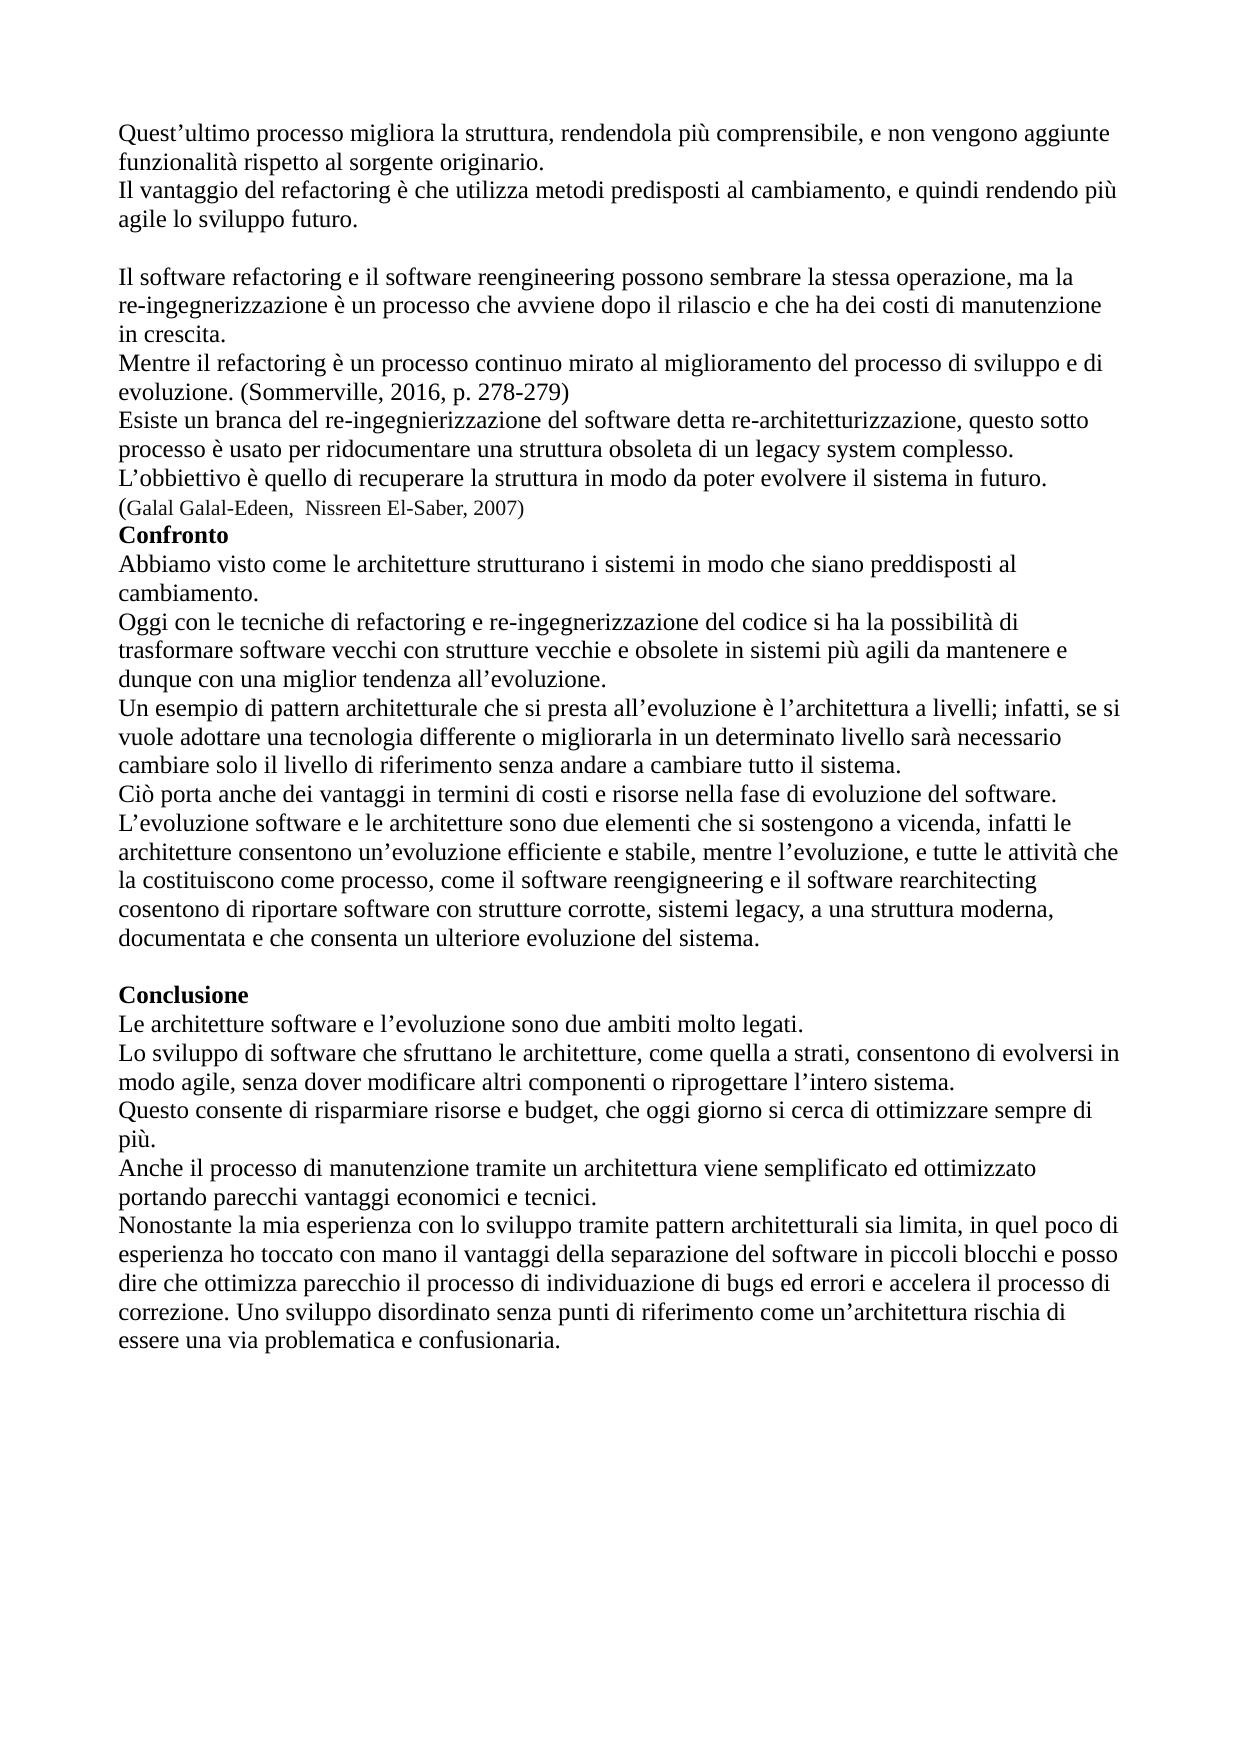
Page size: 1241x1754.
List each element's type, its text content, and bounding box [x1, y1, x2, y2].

text Il vantaggio del refactoring è che utilizza metodi predisposti al cambiamento, e quindi rendendo più agile lo sviluppo futuro. [118, 176, 1122, 233]
text Conclusione [118, 981, 1122, 1009]
text Le architetture software e l’evoluzione sono due ambiti molto legati. [118, 1009, 1122, 1038]
text Anche il processo di manutenzione tramite un architettura viene semplificato ed ottimizzato portando parecchi vantaggi economici e tecnici. [118, 1153, 1122, 1211]
text Mentre il refactoring è un processo continuo mirato al miglioramento del processo di sviluppo e di evoluzione. (Sommerville, 2016, p. 278-279) [118, 348, 1122, 406]
text Ciò porta anche dei vantaggi in termini di costi e risorse nella fase di evoluzione del software. [118, 779, 1122, 808]
text Confronto [118, 521, 1122, 549]
text (Galal Galal-Edeen, Nissreen El-Saber, 2007) [118, 492, 1122, 521]
text Un esempio di pattern architetturale che si presta all’evoluzione è l’architettura a livelli; infatti, se si vuole adottare una tecnologia differente o migliorarla in un determinato livello sarà necessario cambiare solo il livello di riferimento senza andare a cambiare tutto il sistema. [118, 693, 1122, 779]
text Oggi con le tecniche di refactoring e re-ingegnerizzazione del codice si ha la possibilità di trasformare software vecchi con strutture vecchie e obsolete in sistemi più agili da mantenere e dunque con una miglior tendenza all’evoluzione. [118, 607, 1122, 693]
text Abbiamo visto come le architetture strutturano i sistemi in modo che siano preddisposti al cambiamento. [118, 549, 1122, 607]
text Quest’ultimo processo migliora la struttura, rendendola più comprensibile, e non vengono aggiunte funzionalità rispetto al sorgente originario. [118, 118, 1122, 176]
text L’obbiettivo è quello di recuperare la struttura in modo da poter evolvere il sistema in futuro. [118, 463, 1122, 492]
text Lo sviluppo di software che sfruttano le architetture, come quella a strati, consentono di evolversi in modo agile, senza dover modificare altri componenti o riprogettare l’intero sistema. [118, 1038, 1122, 1096]
text Esiste un branca del re-ingegnierizzazione del software detta re-architetturizzazione, questo sotto processo è usato per ridocumentare una struttura obsoleta di un legacy system complesso. [118, 406, 1122, 463]
text re-ingegnerizzazione è un processo che avviene dopo il rilascio e che ha dei costi di manutenzione in crescita. [118, 291, 1122, 348]
text Questo consente di risparmiare risorse e budget, che oggi giorno si cerca di ottimizzare sempre di più. [118, 1096, 1122, 1153]
text Nonostante la mia esperienza con lo sviluppo tramite pattern architetturali sia limita, in quel poco di esperienza ho toccato con mano il vantaggi della separazione del software in piccoli blocchi e posso dire che ottimizza parecchio il processo di individuazione di bugs ed errori e accelera il processo di correzione. Uno sviluppo disordinato senza punti di riferimento come un’architettura rischia di essere una via problematica e confusionaria. [118, 1211, 1122, 1354]
text L’evoluzione software e le architetture sono due elementi che si sostengono a vicenda, infatti le architetture consentono un’evoluzione efficiente e stabile, mentre l’evoluzione, e tutte le attività che la costituiscono come processo, come il software reengigneering e il software rearchitecting cosentono di riportare software con strutture corrotte, sistemi legacy, a una struttura moderna, documentata e che consenta un ulteriore evoluzione del sistema. [118, 808, 1122, 952]
text Il software refactoring e il software reengineering possono sembrare la stessa operazione, ma la [118, 262, 1122, 291]
